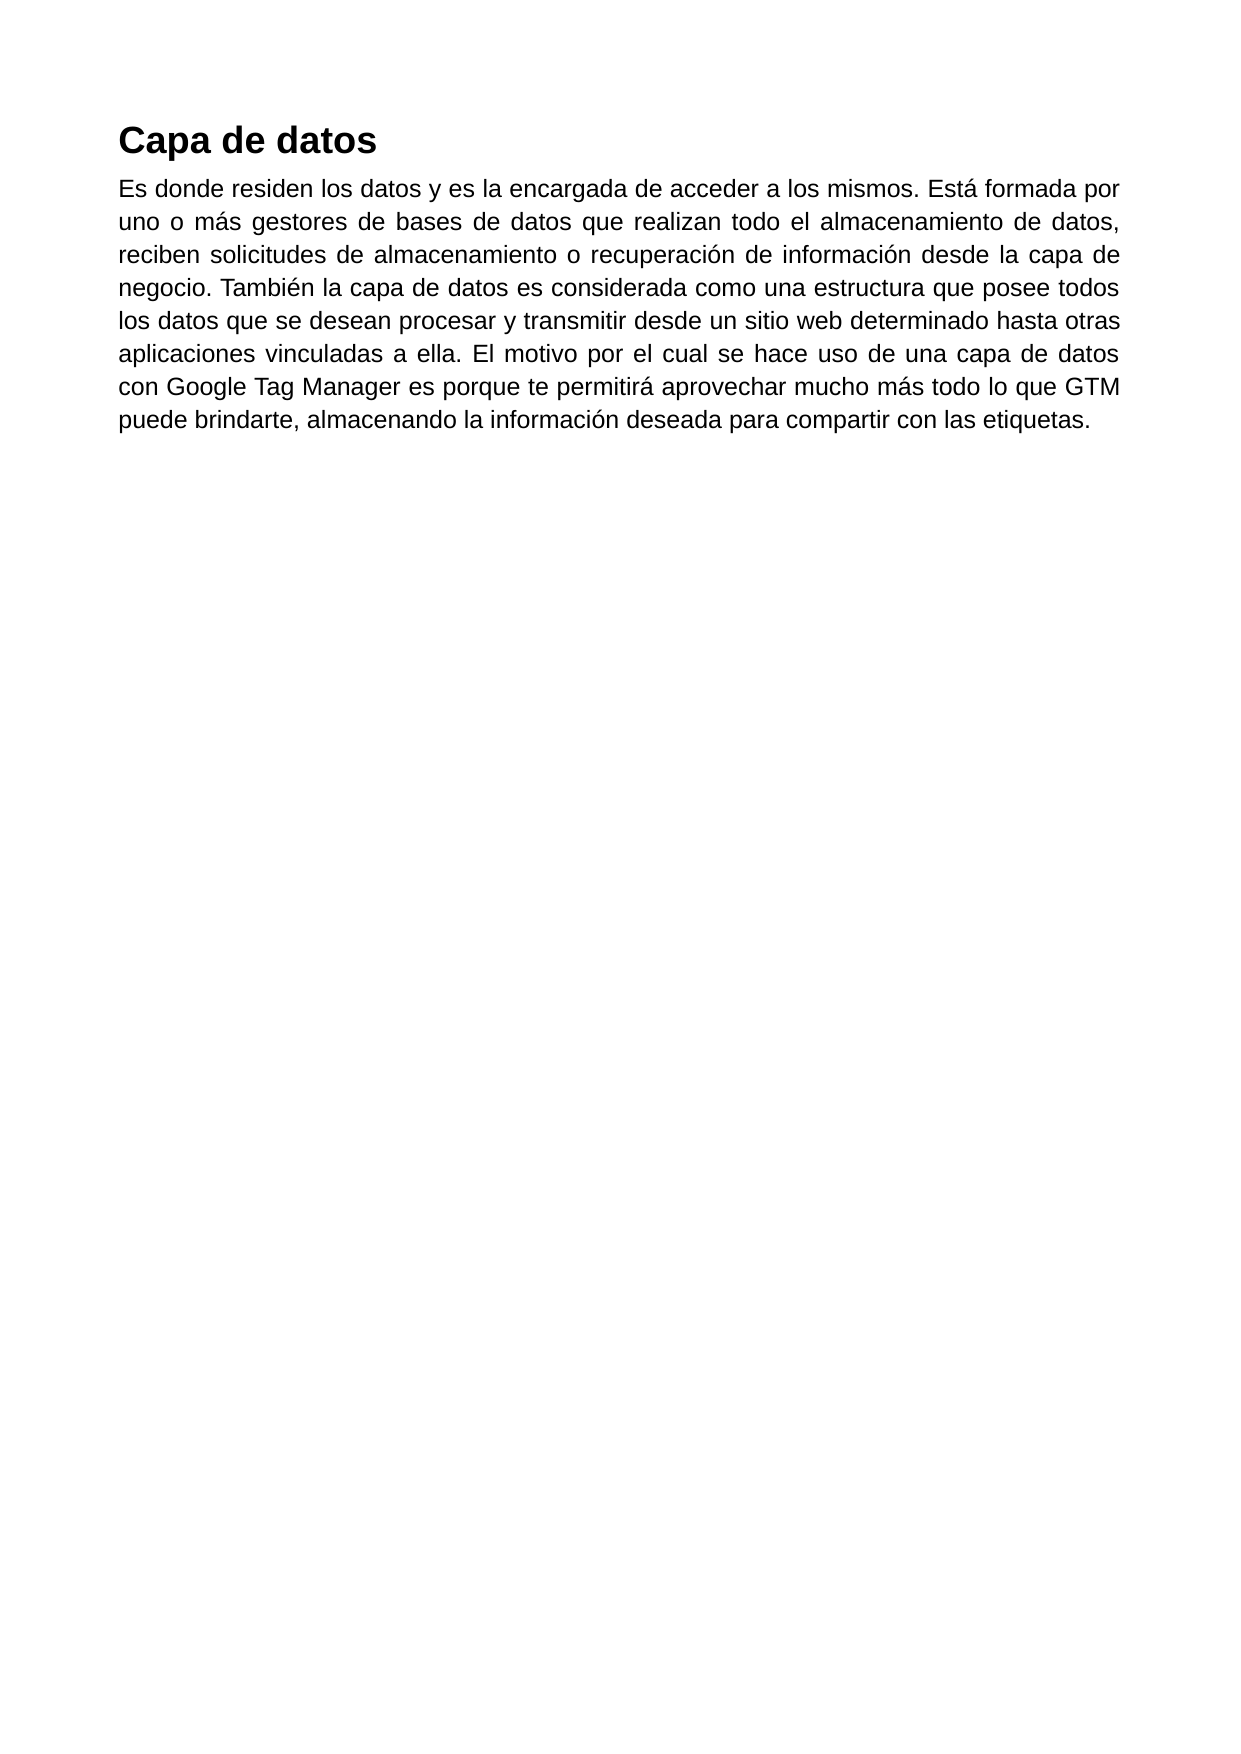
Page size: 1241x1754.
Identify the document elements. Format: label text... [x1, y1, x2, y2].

text Es donde residen los datos y es la encargada de acceder a los mismos. Está formada por uno o más gestores de bases de datos que realizan todo el almacenamiento de datos, reciben solicitudes de almacenamiento o recuperación de información desde la capa de negocio. También la capa de datos es considerada como una estructura que posee todos los datos que se desean procesar y transmitir desde un sitio web determinado hasta otras aplicaciones vinculadas a ella. El motivo por el cual se hace uso de una capa de datos con Google Tag Manager es porque te permitirá aprovechar mucho más todo lo que GTM puede brindarte, almacenando la información deseada para compartir con las etiquetas. [118, 174, 1122, 434]
subtitle Capa de datos [118, 118, 1122, 162]
